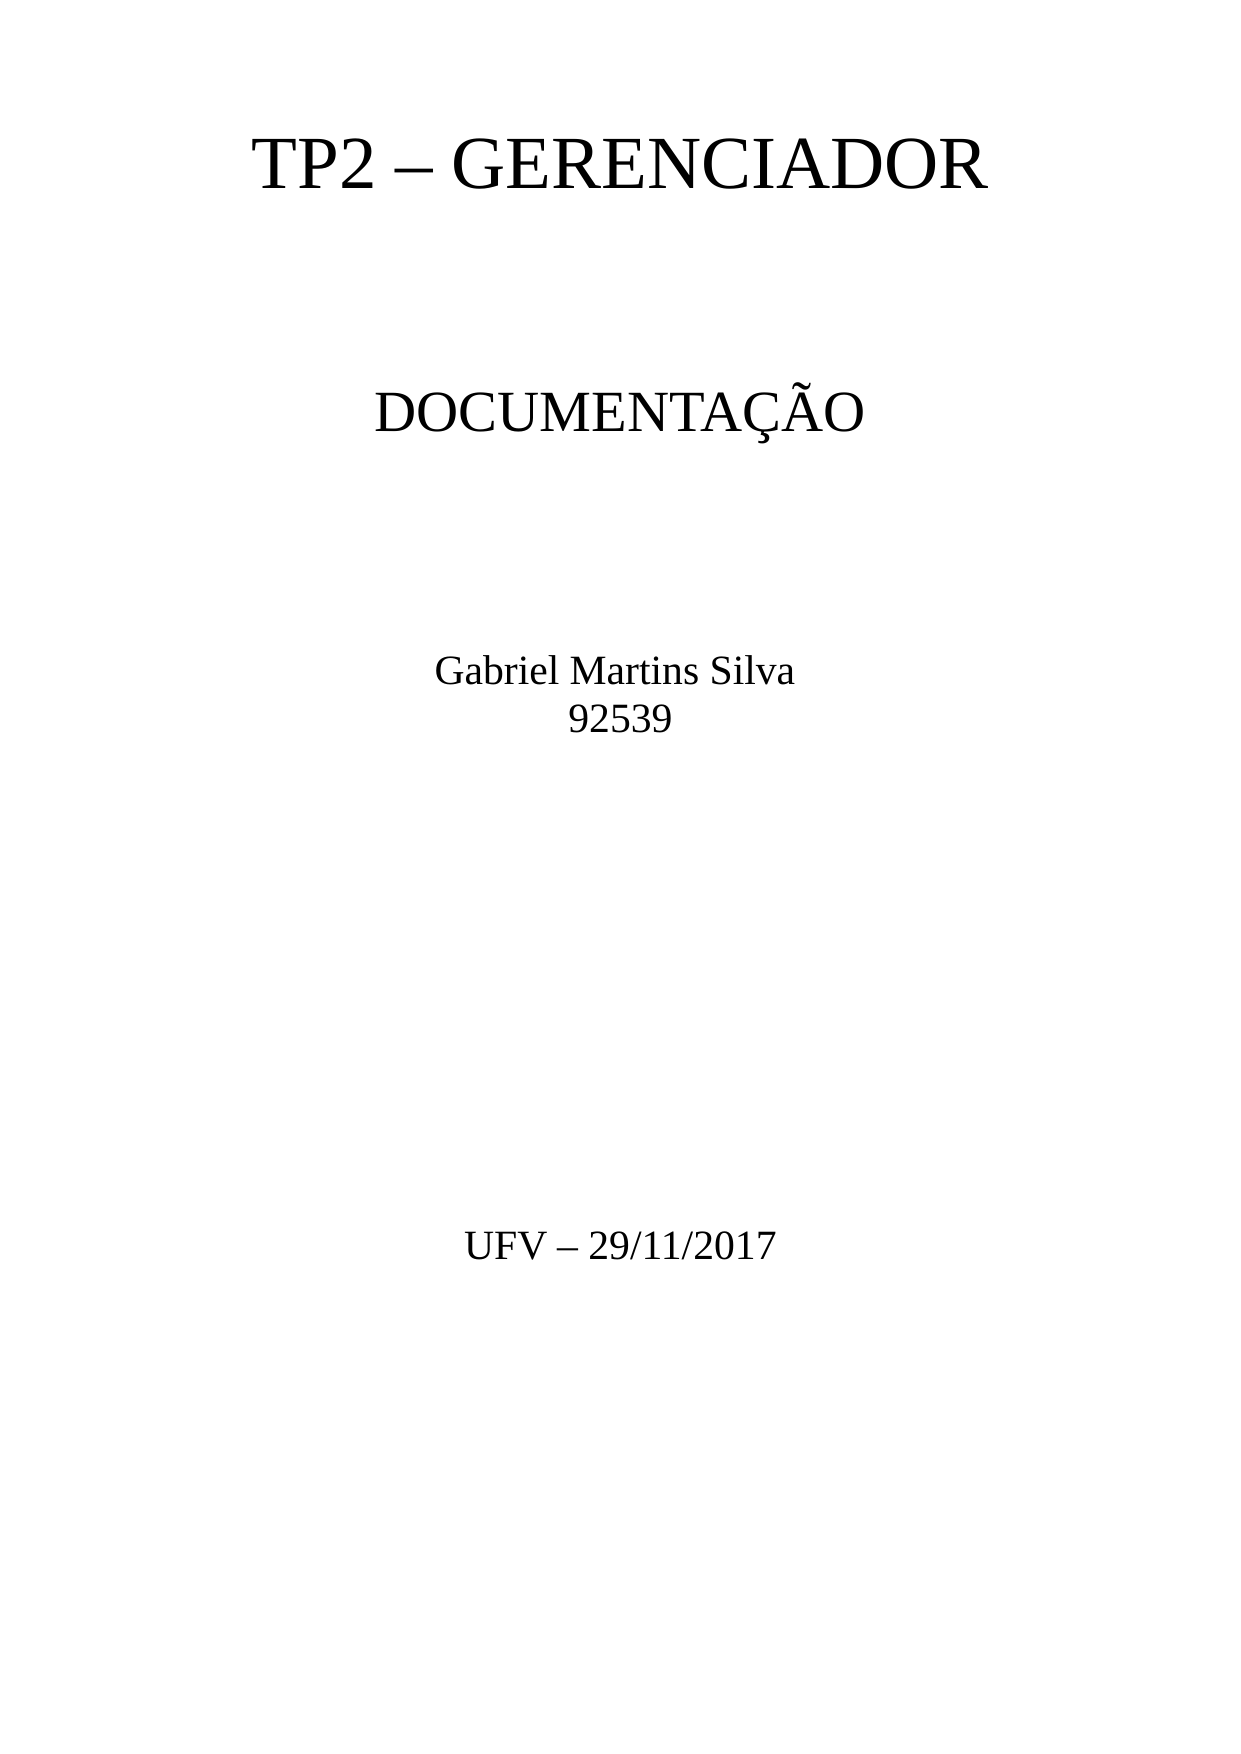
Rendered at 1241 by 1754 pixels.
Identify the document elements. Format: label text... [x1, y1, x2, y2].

text TP2 – GERENCIADOR [118, 118, 1122, 204]
text 92539 [118, 693, 1122, 741]
text Gabriel Martins Silva [118, 645, 1122, 693]
text UFV – 29/11/2017 [118, 1220, 1122, 1268]
text DOCUMENTAÇÃO [118, 377, 1122, 444]
